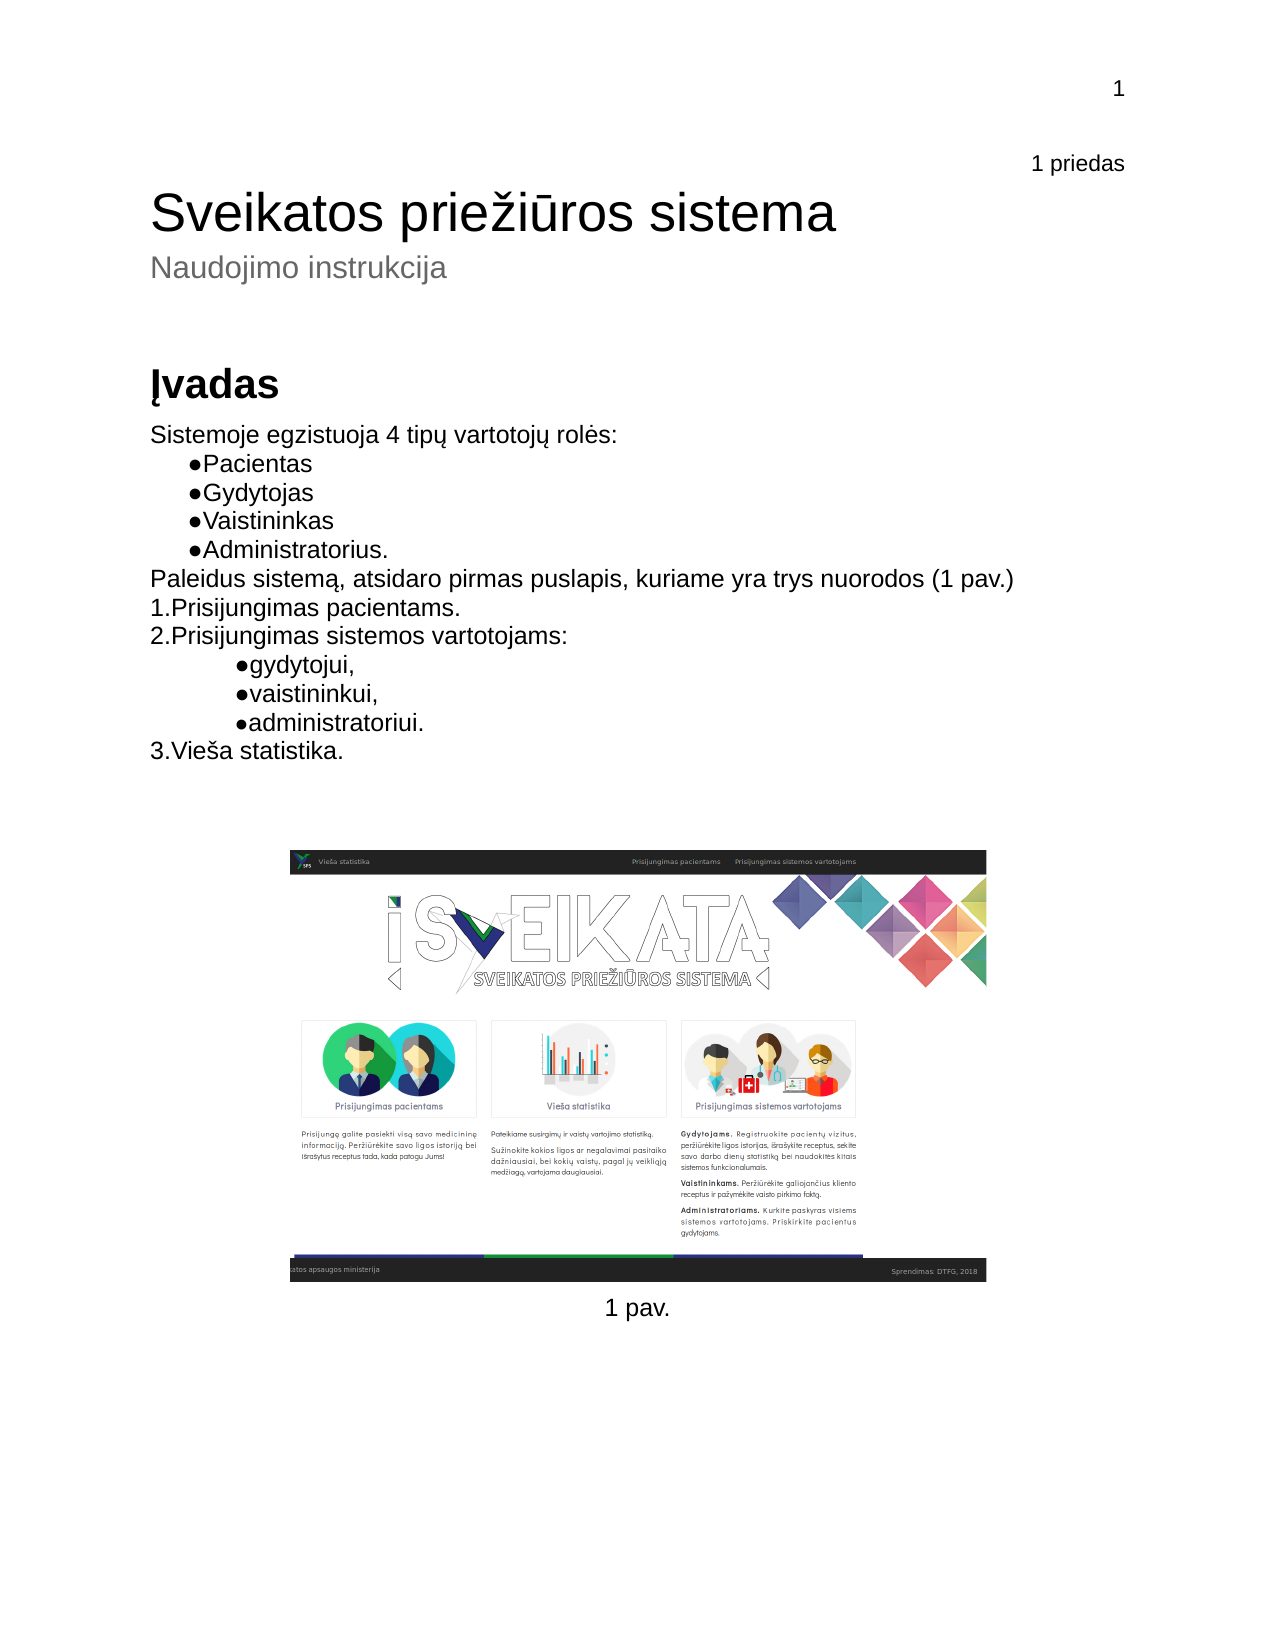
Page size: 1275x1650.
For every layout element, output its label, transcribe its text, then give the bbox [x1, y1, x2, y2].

list Vieša statistika. [150, 736, 1125, 765]
subtitle Naudojimo instrukcija [150, 249, 1125, 285]
subtitle Įvadas [150, 360, 1125, 408]
list vaistininkui, [225, 679, 1125, 708]
text 1 priedas [150, 150, 1125, 176]
list administratoriui. [225, 708, 1125, 736]
list Gydytojas [187, 478, 1125, 506]
list Administratorius. [187, 535, 1125, 564]
list Prisijungimas sistemos vartotojams: [150, 621, 1125, 650]
text Paleidus sistemą, atsidaro pirmas puslapis, kuriame yra trys nuorodos (1 pav.) [150, 564, 1125, 593]
list Prisijungimas pacientams. [150, 593, 1125, 621]
text 1 pav. [150, 1293, 1125, 1321]
list Vaistininkas [187, 506, 1125, 535]
text Sistemoje egzistuoja 4 tipų vartotojų rolės: [150, 420, 1125, 449]
title Sveikatos priežiūros sistema [150, 180, 1125, 242]
list Pacientas [187, 449, 1125, 478]
list gydytojui, [225, 650, 1125, 679]
